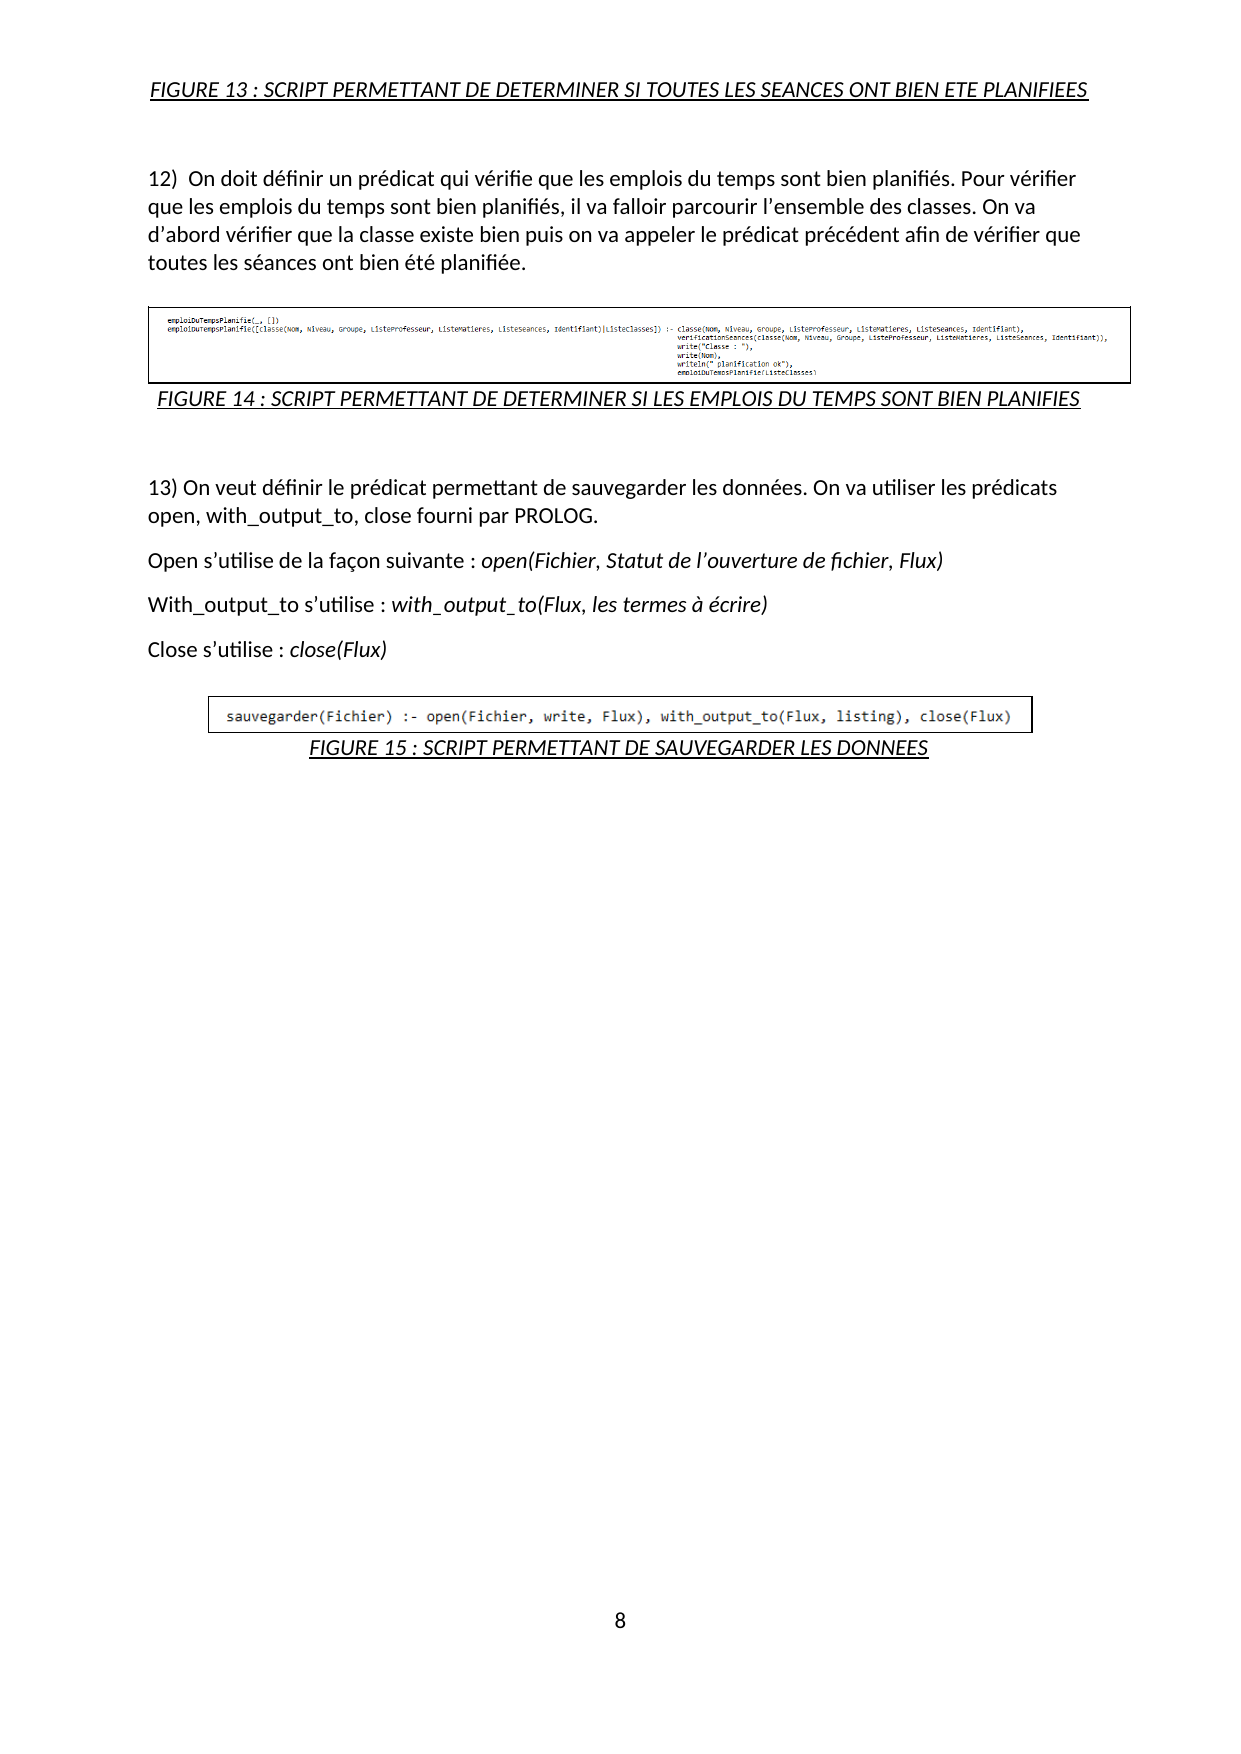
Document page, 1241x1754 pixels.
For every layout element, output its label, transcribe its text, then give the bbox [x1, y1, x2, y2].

text 12) On doit définir un prédicat qui vérifie que les emplois du temps sont bien planifiés. Pour vérifier que les emplois du temps sont bien planifiés, il va falloir parcourir l’ensemble des classes. On va d’abord vérifier que la classe existe bien puis on va appeler le prédicat précédent afin de vérifier que toutes les séances ont bien été planifiée. [148, 164, 1093, 276]
text FIGURE 14 : SCRIPT PERMETTANT DE DETERMINER SI LES EMPLOIS DU TEMPS SONT BIEN PLANIFIES [148, 384, 1093, 412]
text Close s’utilise : close(Flux) [148, 635, 1093, 663]
text FIGURE 15 : SCRIPT PERMETTANT DE SAUVEGARDER LES DONNEES [148, 725, 1093, 761]
text [149, 308, 1130, 382]
text 13) On veut définir le prédicat permettant de sauvegarder les données. On va utiliser les prédicats open, with_output_to, close fourni par PROLOG. [148, 473, 1093, 529]
text With_output_to s’utilise : with_output_to(Flux, les termes à écrire) [148, 591, 1093, 619]
text FIGURE 13 : SCRIPT PERMETTANT DE DETERMINER SI TOUTES LES SEANCES ONT BIEN ETE PLANIFIEES [148, 75, 1093, 103]
text [148, 293, 1093, 306]
text Open s’utilise de la façon suivante : open(Fichier, Statut de l’ouverture de fichier, Flux) [148, 546, 1093, 574]
